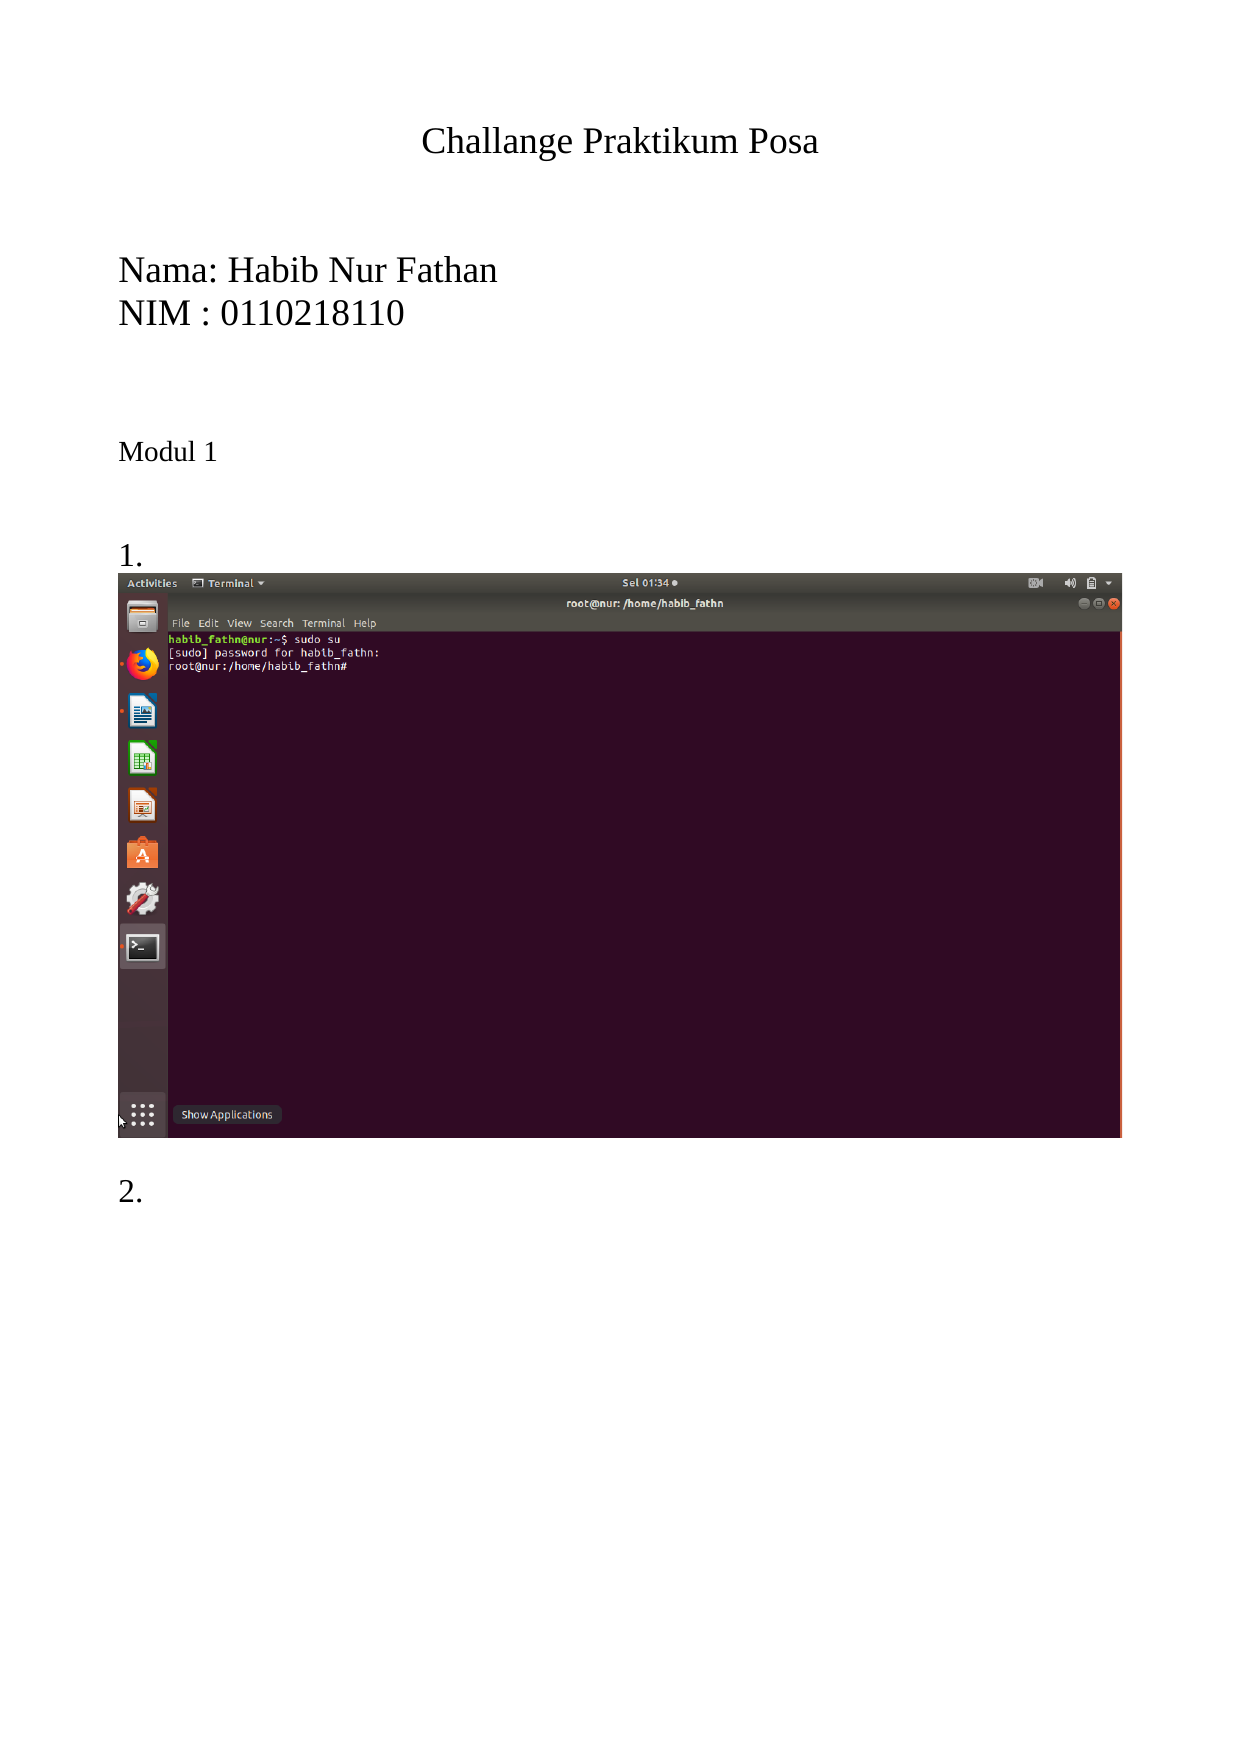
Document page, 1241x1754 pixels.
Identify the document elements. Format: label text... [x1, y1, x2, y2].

picture [118, 573, 1123, 1138]
text NIM : 0110218110 [118, 291, 1122, 334]
text Modul 1 [118, 434, 1122, 468]
text Nama: Habib Nur Fathan [118, 247, 1122, 291]
text 1. [118, 535, 1122, 573]
text Challange Praktikum Posa [118, 118, 1122, 161]
text 2. [118, 1171, 1122, 1209]
